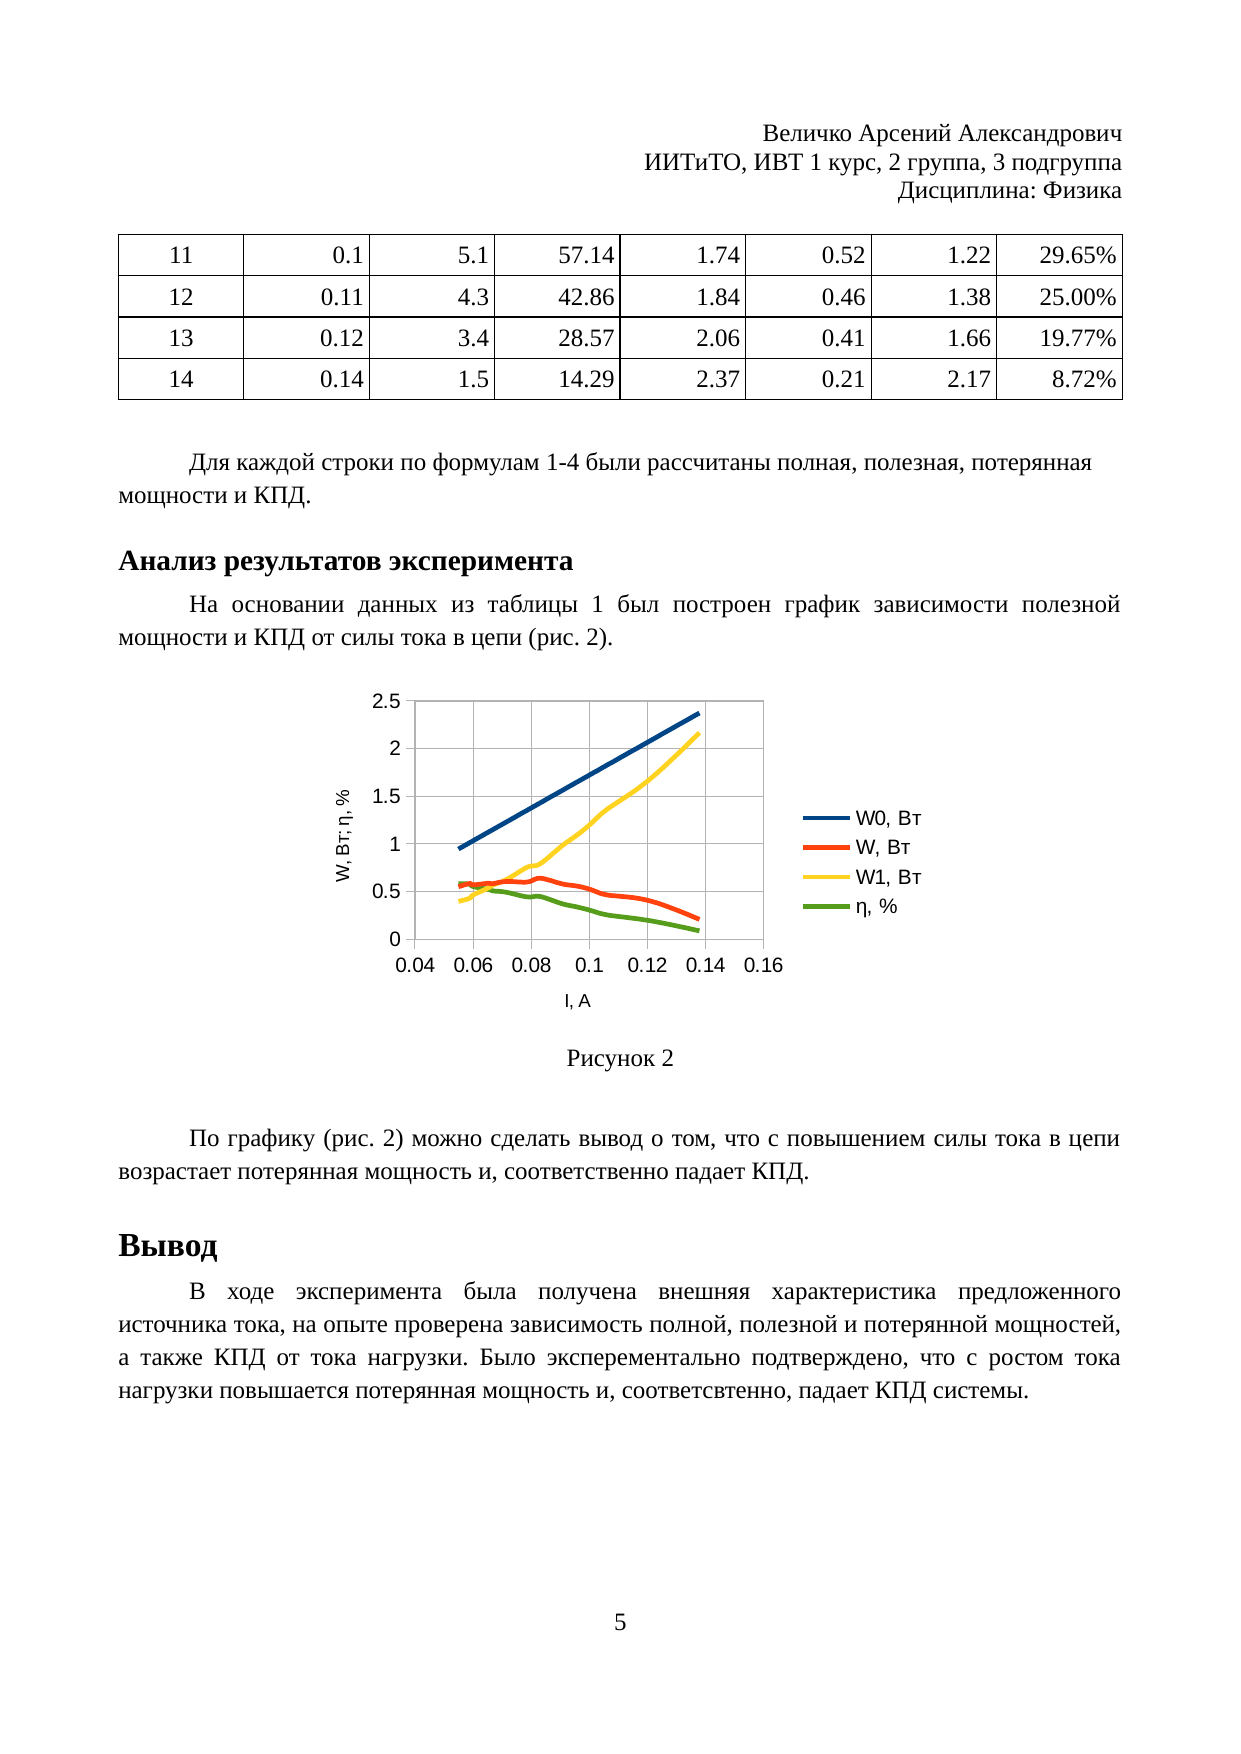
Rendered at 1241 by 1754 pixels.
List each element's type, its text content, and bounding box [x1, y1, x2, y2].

table_cell 1,5 [370, 359, 494, 399]
text По графику (рис. 2) можно сделать вывод о том, что с повышением силы тока в цепи возрастает потерянная мощность и, соответственно падает КПД. [118, 1123, 1122, 1185]
subtitle Вывод [118, 1225, 1122, 1263]
text На основании данных из таблицы 1 был построен график зависимости полезной мощности и КПД от силы тока в цепи (рис. 2). [118, 589, 1122, 651]
table_cell 57,14 [495, 235, 619, 275]
table_cell 1,22 [872, 235, 996, 275]
table_cell 1,74 [621, 235, 745, 275]
table_cell 42,86 [495, 276, 619, 316]
text Для каждой строки по формулам 1-4 были рассчитаны полная, полезная, потерянная мощности и КПД. [118, 447, 1122, 509]
table_cell 2,17 [872, 359, 996, 399]
table_cell 12 [119, 276, 243, 316]
table_cell 25,00% [997, 276, 1122, 316]
text Рисунок 2 [238, 682, 1002, 1071]
table_cell 8,72% [997, 359, 1122, 399]
text В ходе эксперимента была получена внешняя характеристика предложенного источника тока, на опыте проверена зависимость полной, полезной и потерянной мощностей, а также КПД от тока нагрузки. Было эксперементально подтверждено, что с ростом тока нагрузки повышается потерянная мощность и, соответсвтенно, падает КПД системы. [118, 1276, 1122, 1404]
table_cell 29,65% [997, 235, 1122, 275]
table_cell 2,06 [621, 318, 745, 358]
table_cell 0,14 [244, 359, 369, 399]
subtitle Анализ результатов эксперимента [118, 543, 1122, 576]
table_cell 0,11 [244, 276, 369, 316]
table_cell 14,29 [495, 359, 619, 399]
table_cell 4,3 [370, 276, 494, 316]
table_cell 11 [119, 235, 243, 275]
table_cell 5,1 [370, 235, 494, 275]
table_cell 0,41 [746, 318, 871, 358]
table_cell 14 [119, 359, 243, 399]
table_cell 0,52 [746, 235, 871, 275]
table_cell 0,1 [244, 235, 369, 275]
table_cell 28,57 [495, 318, 619, 358]
table_cell 1,66 [872, 318, 996, 358]
table_cell 1,38 [872, 276, 996, 316]
table_cell 0,21 [746, 359, 871, 399]
table_cell 3,4 [370, 318, 494, 358]
table_cell 1,84 [621, 276, 745, 316]
table_cell 13 [119, 318, 243, 358]
table_cell 19,77% [997, 318, 1122, 358]
table_cell 0,46 [746, 276, 871, 316]
table_cell 0,12 [244, 318, 369, 358]
table_cell 2,37 [621, 359, 745, 399]
